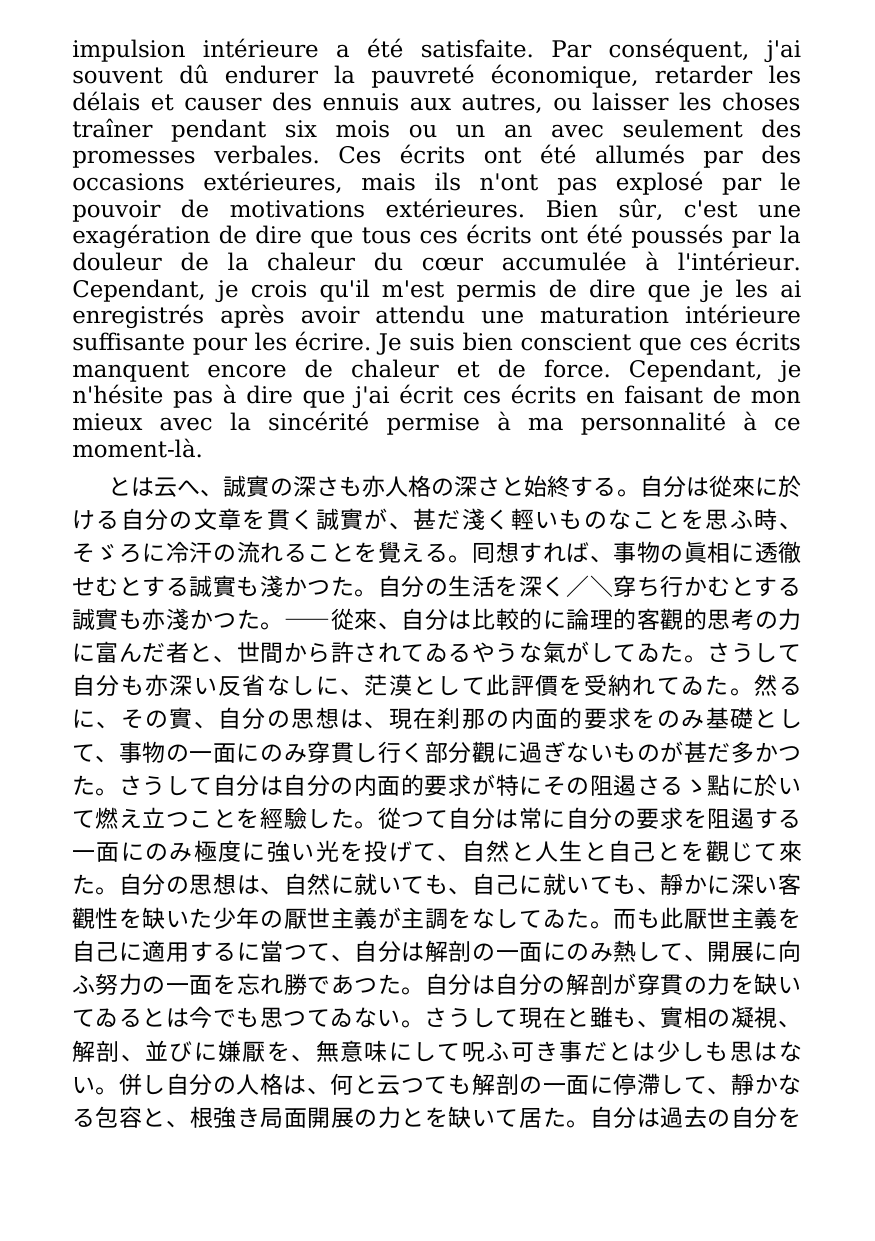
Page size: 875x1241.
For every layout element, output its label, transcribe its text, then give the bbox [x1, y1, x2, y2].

text とは云へ、誠實の深さも亦人格の深さと始終する。自分は從來に於ける自分の文章を貫く誠實が、甚だ淺く輕いものなことを思ふ時、そゞろに冷汗の流れることを覺える。囘想すれば、事物の眞相に透徹せむとする誠實も淺かつた。自分の生活を深く／＼穿ち行かむとする誠實も亦淺かつた。――從來、自分は比較的に論理的客觀的思考の力に富んだ者と、世間から許されてゐるやうな氣がしてゐた。さうして自分も亦深い反省なしに、茫漠として此評價を受納れてゐた。然るに、その實、自分の思想は、現在刹那の内面的要求をのみ基礎として、事物の一面にのみ穿貫し行く部分觀に過ぎないものが甚だ多かつた。さうして自分は自分の内面的要求が特にその阻遏さるゝ點に於いて燃え立つことを經驗した。從つて自分は常に自分の要求を阻遏する一面にのみ極度に強い光を投げて、自然と人生と自己とを觀じて來た。自分の思想は、自然に就いても、自己に就いても、靜かに深い客觀性を缺いた少年の厭世主義が主調をなしてゐた。而も此厭世主義を自己に適用するに當つて、自分は解剖の一面にのみ熱して、開展に向ふ努力の一面を忘れ勝であつた。自分は自分の解剖が穿貫の力を缺いてゐるとは今でも思つてゐない。さうして現在と雖も、實相の凝視、解剖、並びに嫌厭を、無意味にして呪ふ可き事だとは少しも思はない。併し自分の人格は、何と云つても解剖の一面に停滯して、靜かなる包容と、根強き局面開展の力とを缺いて居た。自分は過去の自分を [72, 469, 802, 1133]
text impulsion intérieure a été satisfaite. Par conséquent, j'ai souvent dû endurer la pauvreté économique, retarder les délais et causer des ennuis aux autres, ou laisser les choses traîner pendant six mois ou un an avec seulement des promesses verbales. Ces écrits ont été allumés par des occasions extérieures, mais ils n'ont pas explosé par le pouvoir de motivations extérieures. Bien sûr, c'est une exagération de dire que tous ces écrits ont été poussés par la douleur de la chaleur du cœur accumulée à l'intérieur. Cependant, je crois qu'il m'est permis de dire que je les ai enregistrés après avoir attendu une maturation intérieure suffisante pour les écrire. Je suis bien conscient que ces écrits manquent encore de chaleur et de force. Cependant, je n'hésite pas à dire que j'ai écrit ces écrits en faisant de mon mieux avec la sincérité permise à ma personnalité à ce moment-là. [72, 36, 802, 463]
